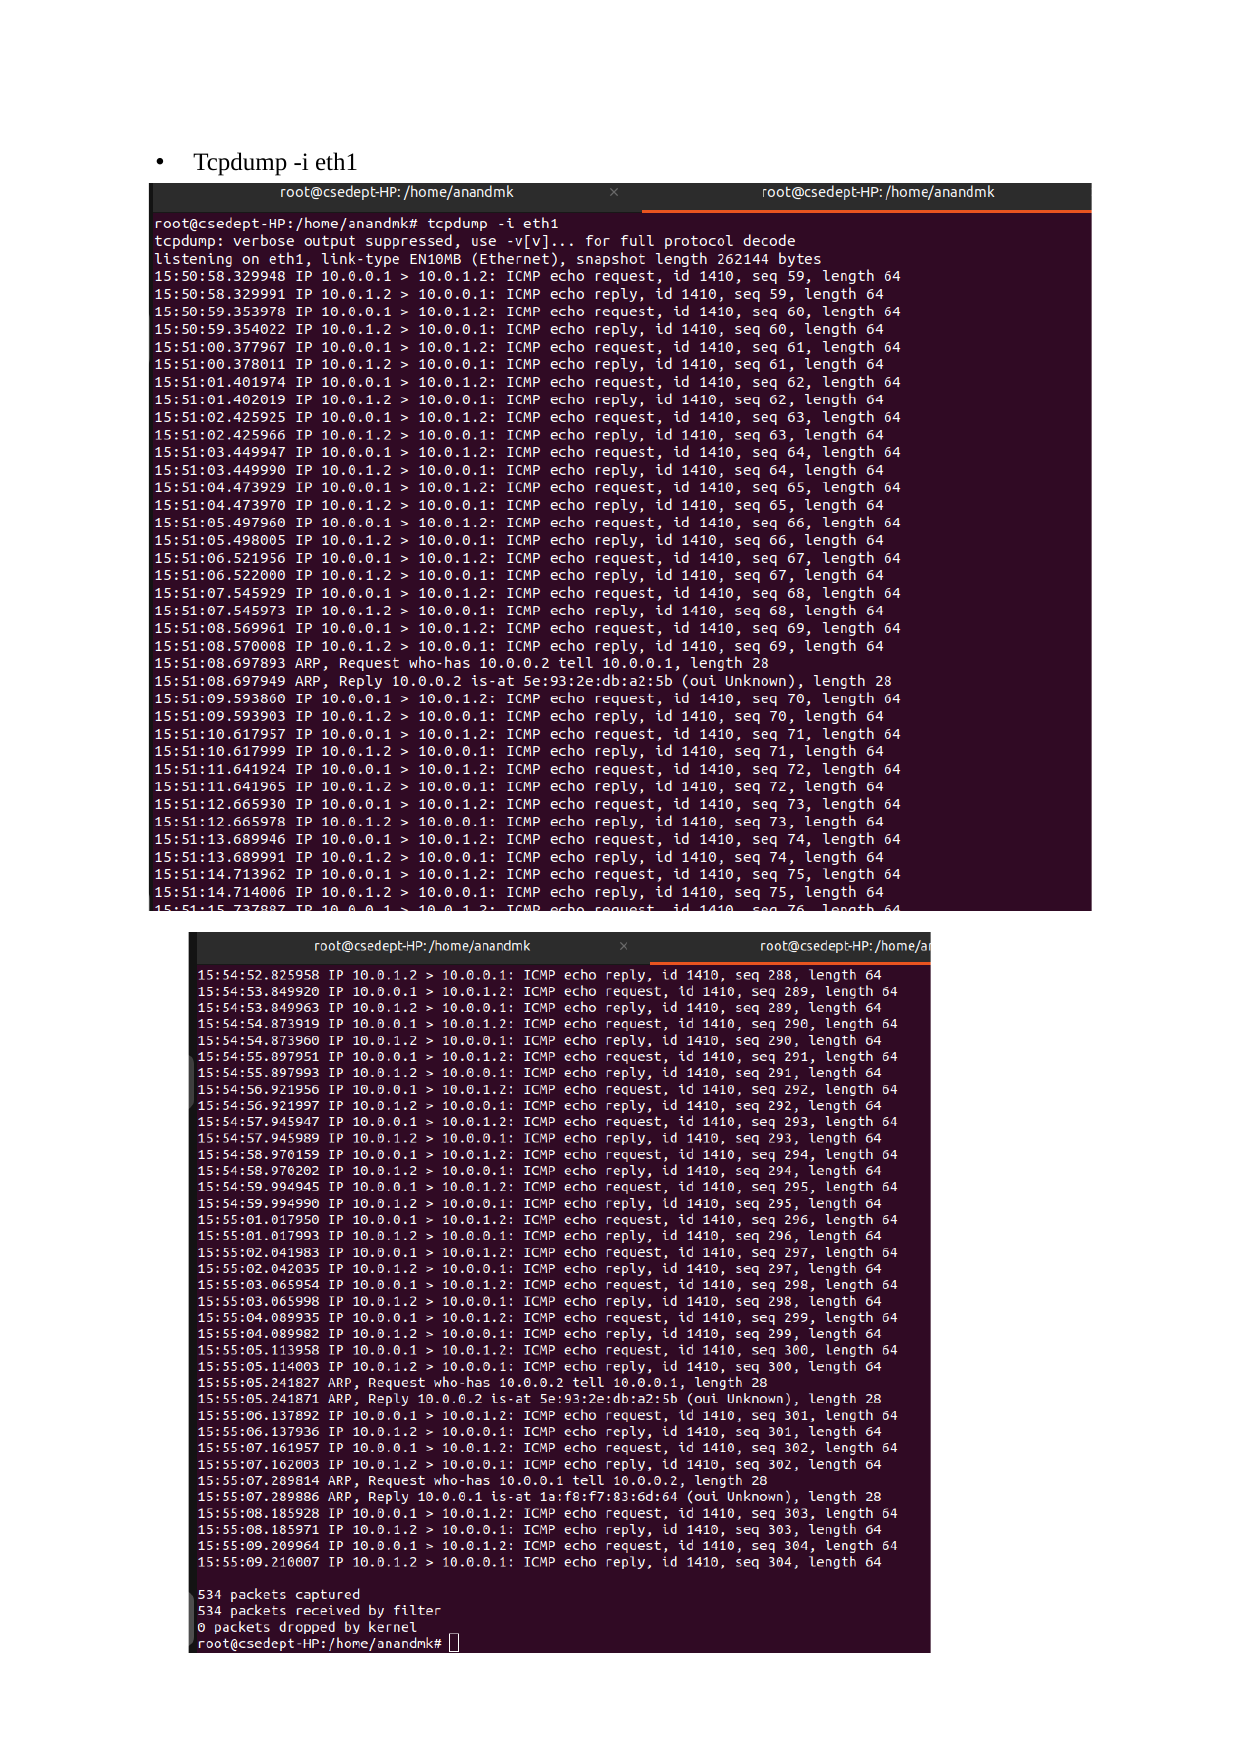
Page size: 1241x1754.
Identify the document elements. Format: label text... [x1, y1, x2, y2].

list Tcpdump -i eth1 [156, 147, 1122, 176]
picture [148, 183, 1092, 911]
picture [188, 932, 931, 1653]
